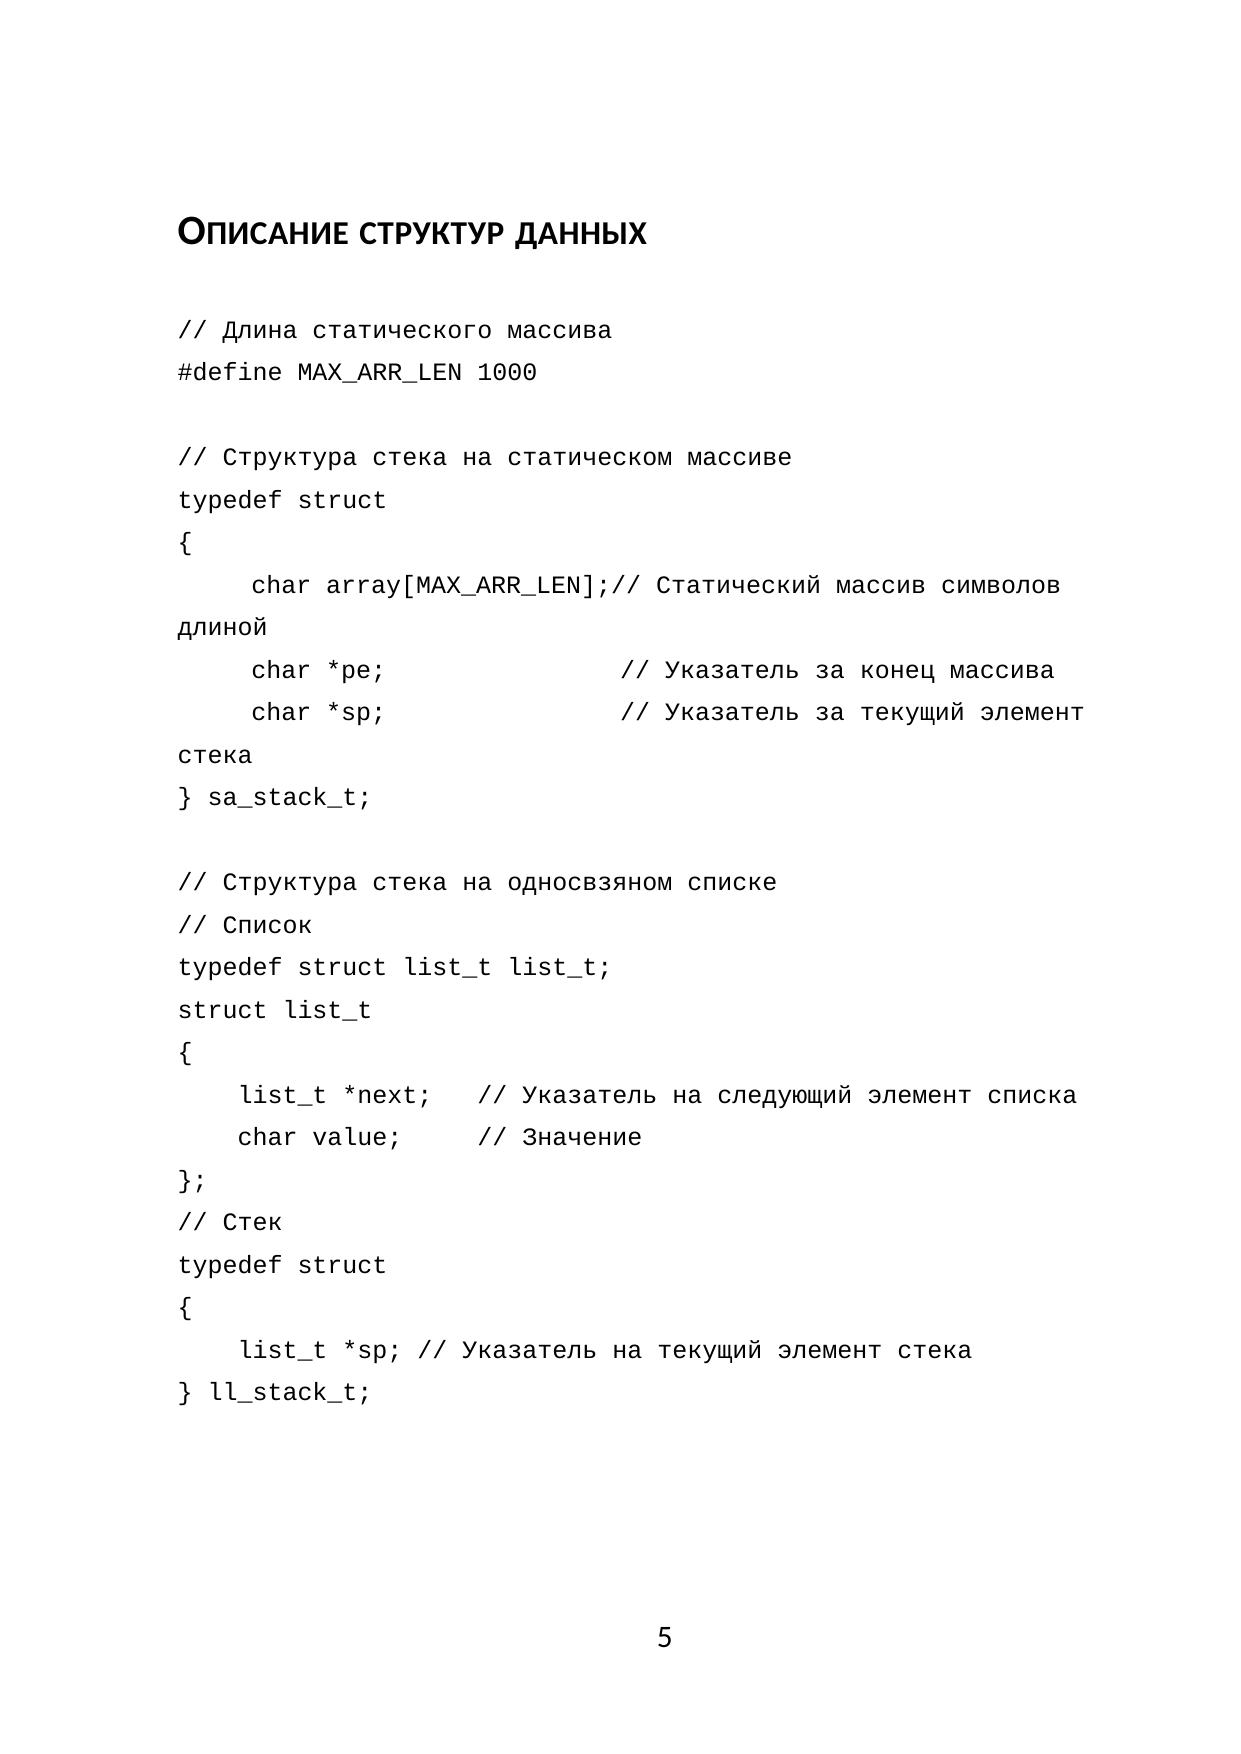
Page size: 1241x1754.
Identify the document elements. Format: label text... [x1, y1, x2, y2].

text } sa_stack_t; [177, 785, 1152, 813]
text // Стек [177, 1210, 1152, 1238]
text #define MAX_ARR_LEN 1000 [177, 360, 1152, 388]
text char *sp; // Указатель за текущий элемент стека [177, 700, 1152, 771]
text char array[MAX_ARR_LEN];// Статический массив символов длиной [177, 572, 1152, 643]
text }; [177, 1167, 1152, 1196]
text { [177, 530, 1152, 558]
text typedef struct list_t list_t; [177, 955, 1152, 983]
text typedef struct [177, 1252, 1152, 1281]
subtitle Описание структур данных [177, 204, 1152, 255]
text // Структура стека на односвзяном списке [177, 870, 1152, 898]
text // Структура стека на статическом массиве [177, 445, 1152, 473]
text typedef struct [177, 487, 1152, 516]
text char value; // Значение [177, 1125, 1152, 1153]
text // Длина статического массива [177, 317, 1152, 346]
text list_t *sp; // Указатель на текущий элемент стека [177, 1337, 1152, 1366]
text } ll_stack_t; [177, 1380, 1152, 1408]
text list_t *next; // Указатель на следующий элемент списка [177, 1082, 1152, 1111]
text // Список [177, 912, 1152, 941]
text struct list_t [177, 997, 1152, 1026]
text char *pe; // Указатель за конец массива [177, 657, 1152, 686]
text { [177, 1295, 1152, 1323]
text { [177, 1040, 1152, 1068]
